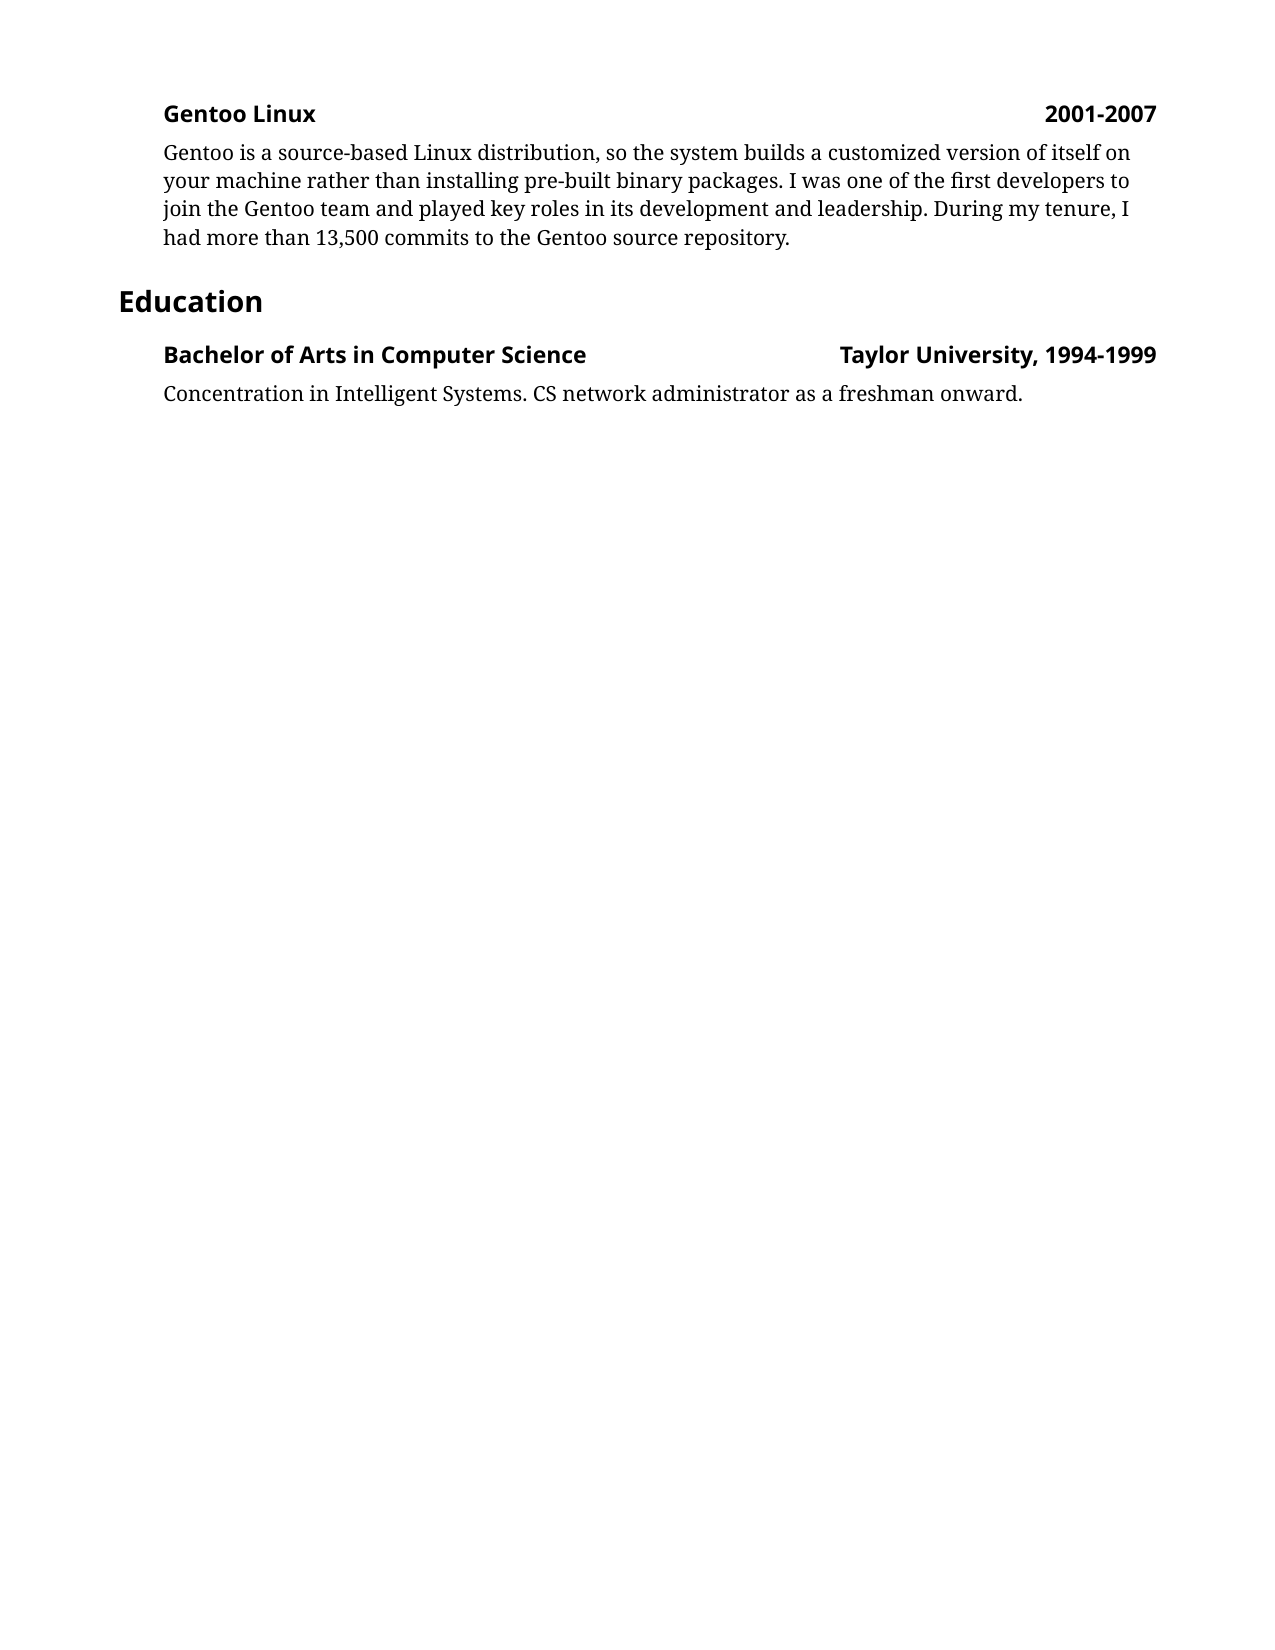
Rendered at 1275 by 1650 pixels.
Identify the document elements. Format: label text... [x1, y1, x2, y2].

subtitle Bachelor of Arts in Computer Science Taylor University, 1994-1999 [163, 339, 1157, 370]
subtitle Education [118, 281, 1157, 321]
subtitle Gentoo Linux 2001-2007 [163, 97, 1157, 129]
text Gentoo is a source-based Linux distribution, so the system builds a customized version of itself on your machine rather than installing pre-built binary packages. I was one of the first developers to join the Gentoo team and played key roles in its development and leadership. During my tenure, I had more than 13,500 commits to the Gentoo source repository. [163, 138, 1157, 251]
text Concentration in Intelligent Systems. CS network administrator as a freshman onward. [163, 379, 1157, 408]
